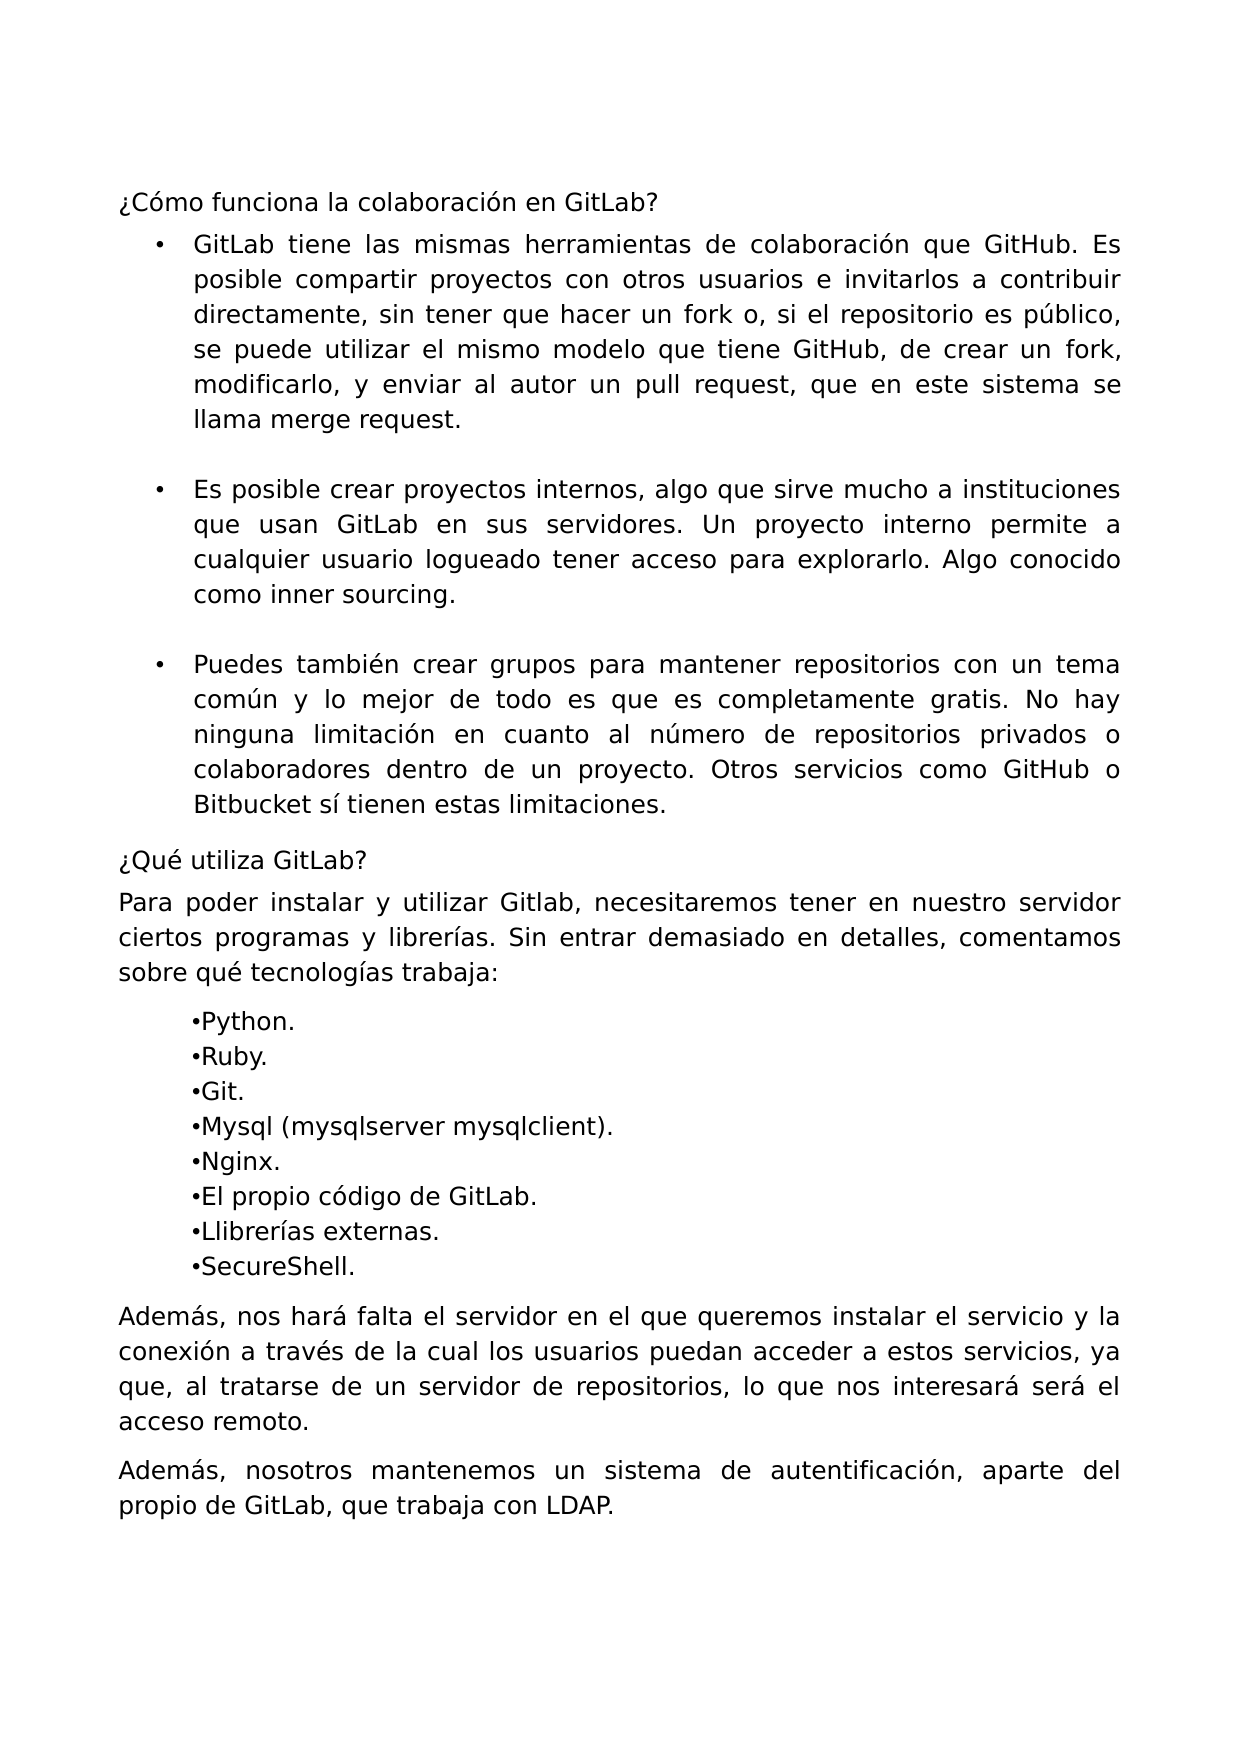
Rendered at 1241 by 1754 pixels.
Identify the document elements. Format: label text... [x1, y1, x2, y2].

subtitle ¿Qué utiliza GitLab? [118, 846, 1122, 875]
list Python. [118, 1007, 1122, 1036]
list Llibrerías externas. [118, 1217, 1122, 1246]
list SecureShell. [118, 1252, 1122, 1281]
list GitLab tiene las mismas herramientas de colaboración que GitHub. Es posible compartir proyectos con otros usuarios e invitarlos a contribuir directamente, sin tener que hacer un fork o, si el repositorio es público, se puede utilizar el mismo modelo que tiene GitHub, de crear un fork, modificarlo, y enviar al autor un pull request, que en este sistema se llama merge request. [156, 230, 1122, 434]
list Puedes también crear grupos para mantener repositorios con un tema común y lo mejor de todo es que es completamente gratis. No hay ninguna limitación en cuanto al número de repositorios privados o colaboradores dentro de un proyecto. Otros servicios como GitHub o Bitbucket sí tienen estas limitaciones. [156, 650, 1122, 819]
list El propio código de GitLab. [118, 1182, 1122, 1211]
text Además, nosotros mantenemos un sistema de autentificación, aparte del propio de GitLab, que trabaja con LDAP. [118, 1456, 1122, 1521]
subtitle ¿Cómo funciona la colaboración en GitLab? [118, 188, 1122, 218]
text Además, nos hará falta el servidor en el que queremos instalar el servicio y la conexión a través de la cual los usuarios puedan acceder a estos servicios, ya que, al tratarse de un servidor de repositorios, lo que nos interesará será el acceso remoto. [118, 1302, 1122, 1436]
list Mysql (mysqlserver mysqlclient). [118, 1112, 1122, 1141]
text Para poder instalar y utilizar Gitlab, necesitaremos tener en nuestro servidor ciertos programas y librerías. Sin entrar demasiado en detalles, comentamos sobre qué tecnologías trabaja: [118, 888, 1122, 987]
list Git. [118, 1077, 1122, 1106]
list Nginx. [118, 1147, 1122, 1176]
list Ruby. [118, 1042, 1122, 1071]
list Es posible crear proyectos internos, algo que sirve mucho a instituciones que usan GitLab en sus servidores. Un proyecto interno permite a cualquier usuario logueado tener acceso para explorarlo. Algo conocido como inner sourcing. [156, 475, 1122, 609]
